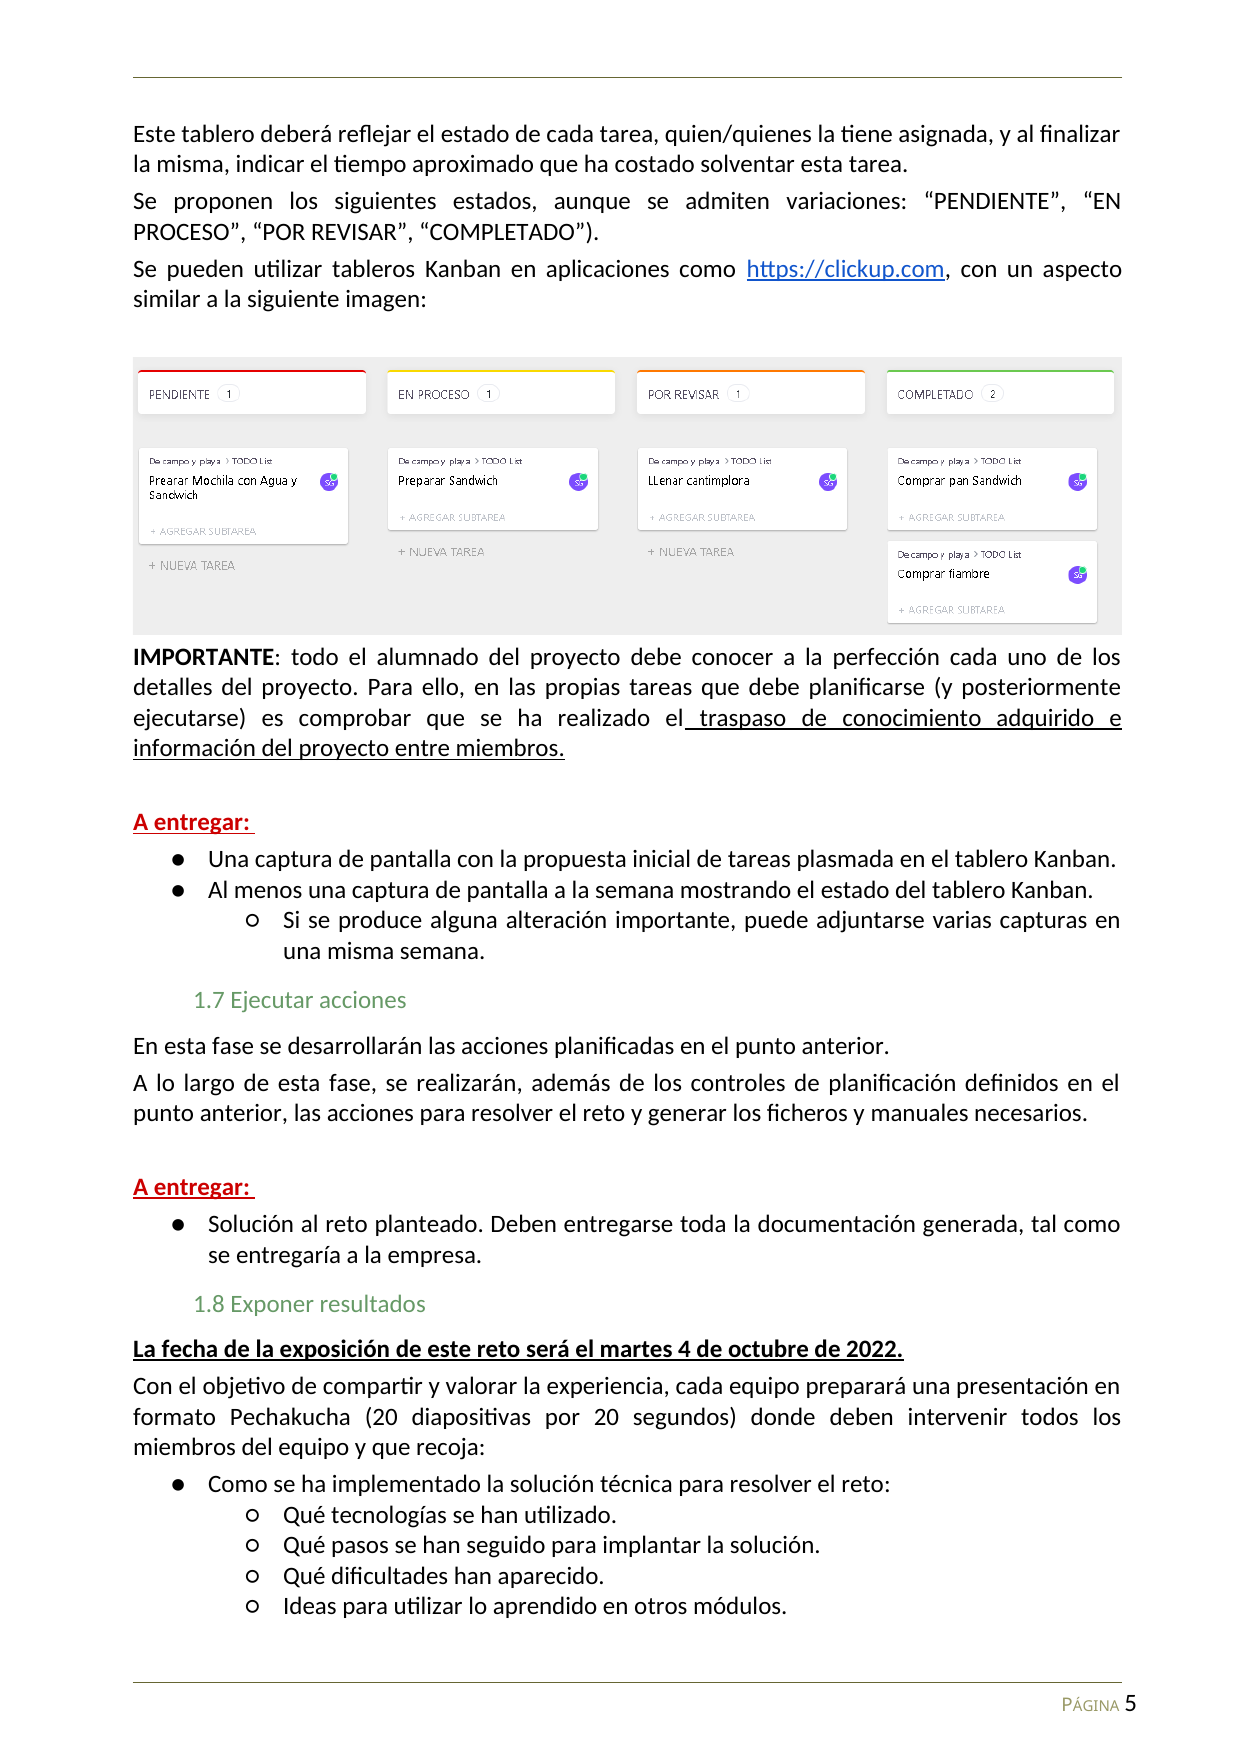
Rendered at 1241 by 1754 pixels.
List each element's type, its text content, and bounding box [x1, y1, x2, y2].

list Una captura de pantalla con la propuesta inicial de tareas plasmada en el tablero Kanban. [170, 843, 1122, 874]
subtitle 1.8 Exponer resultados [193, 1288, 1122, 1319]
list Si se produce alguna alteración importante, puede adjuntarse varias capturas en una misma semana. [245, 904, 1122, 966]
list Al menos una captura de pantalla a la semana mostrando el estado del tablero Kanban. [170, 874, 1122, 904]
subtitle 1.7 Ejecutar acciones [193, 984, 1122, 1015]
list Qué tecnologías se han utilizado. [245, 1499, 1122, 1529]
list Qué pasos se han seguido para implantar la solución. [245, 1529, 1122, 1560]
list Solución al reto planteado. Deben entregarse toda la documentación generada, tal como se entregaría a la empresa. [170, 1208, 1122, 1269]
text A entregar: [133, 1171, 1122, 1202]
text Se proponen los siguientes estados, aunque se admiten variaciones: “PENDIENTE”, “EN PROCESO”, “POR REVISAR”, “COMPLETADO”). [133, 186, 1122, 247]
text Con el objetivo de compartir y valorar la experiencia, cada equipo preparará una presentación en formato Pechakucha (20 diapositivas por 20 segundos) donde deben intervenir todos los miembros del equipo y que recoja: [133, 1370, 1122, 1462]
text Este tablero deberá reflejar el estado de cada tarea, quien/quienes la tiene asignada, y al finalizar la misma, indicar el tiempo aproximado que ha costado solventar esta tarea. [133, 118, 1122, 179]
list Ideas para utilizar lo aprendido en otros módulos. [245, 1591, 1122, 1621]
text En esta fase se desarrollarán las acciones planificadas en el punto anterior. [133, 1030, 1122, 1060]
text A lo largo de esta fase, se realizarán, además de los controles de planificación definidos en el punto anterior, las acciones para resolver el reto y generar los ficheros y manuales necesarios. [133, 1067, 1122, 1128]
text Se pueden utilizar tableros Kanban en aplicaciones como https://clickup.com, con un aspecto similar a la siguiente imagen: [133, 253, 1122, 314]
text IMPORTANTE: todo el alumnado del proyecto debe conocer a la perfección cada uno de los detalles del proyecto. Para ello, en las propias tareas que debe planificarse (y posteriormente ejecutarse) es comprobar que se ha realizado el traspaso de conocimiento adquirido e información del proyecto entre miembros. [133, 641, 1122, 763]
picture [132, 357, 1122, 635]
text A entregar: [133, 807, 1122, 837]
list Como se ha implementado la solución técnica para resolver el reto: [170, 1468, 1122, 1499]
text La fecha de la exposición de este reto será el martes 4 de octubre de 2022. [133, 1333, 1122, 1364]
list Qué dificultades han aparecido. [245, 1560, 1122, 1591]
